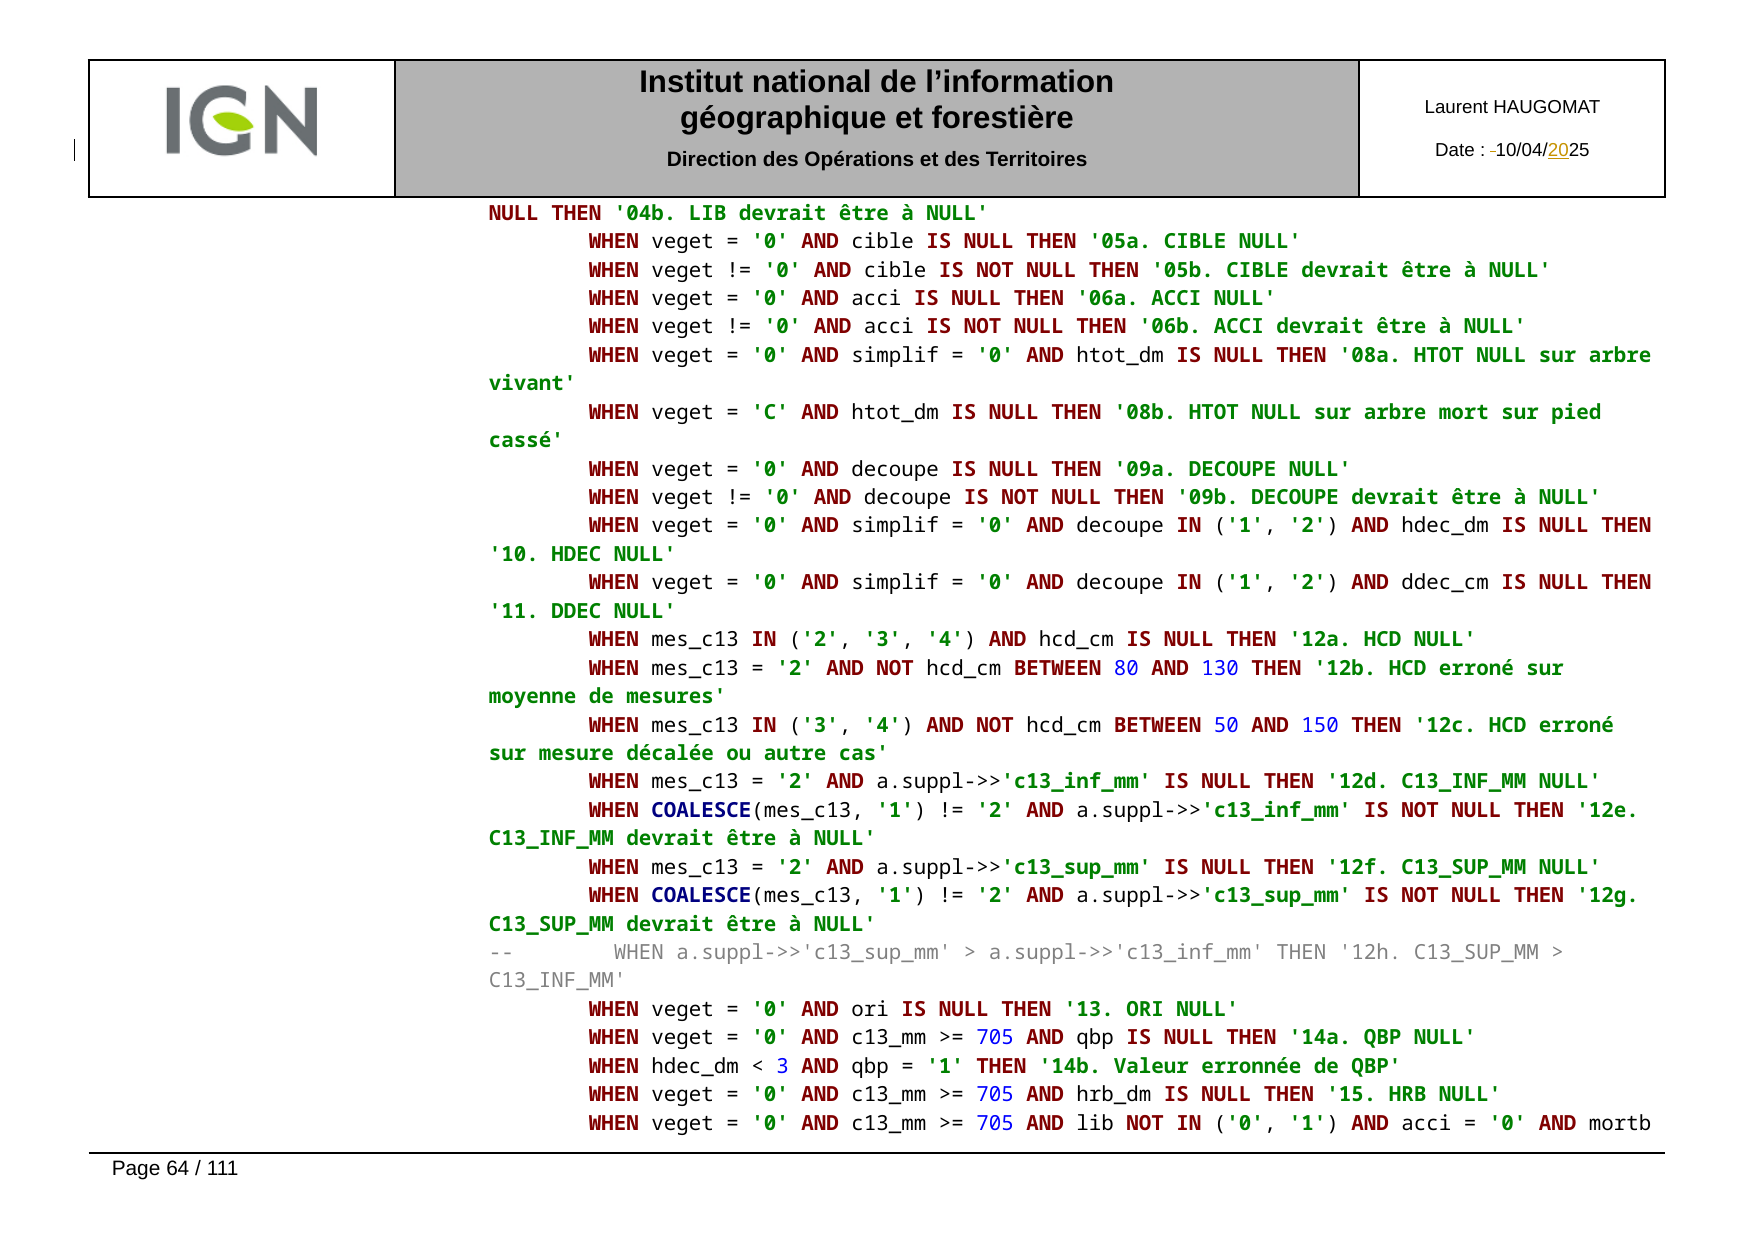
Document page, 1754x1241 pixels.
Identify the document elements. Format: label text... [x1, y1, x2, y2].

table_cell NULL THEN '04b. LIB devrait être à NULL' WHEN veget = '0' AND cible IS NULL THEN '05a. CIBLE NULL' WHEN veget != '0' AND cible IS NOT NULL THEN '05b. CIBLE devrait être à NULL' WHEN veget = '0' AND acci IS NULL THEN '06a. ACCI NULL' WHEN veget != '0' AND acci IS NOT NULL THEN '06b. ACCI devrait être à NULL' WHEN veget = '0' AND simplif = '0' AND htot_dm IS NULL THEN '08a. HTOT NULL sur arbre vivant' WHEN veget = 'C' AND htot_dm IS NULL THEN '08b. HTOT NULL sur arbre mort sur pied cassé' WHEN veget = '0' AND decoupe IS NULL THEN '09a. DECOUPE NULL' WHEN veget != '0' AND decoupe IS NOT NULL THEN '09b. DECOUPE devrait être à NULL' WHEN veget = '0' AND simplif = '0' AND decoupe IN ('1', '2') AND hdec_dm IS NULL THEN '10. HDEC NULL' WHEN veget = '0' AND simplif = '0' AND decoupe IN ('1', '2') AND ddec_cm IS NULL THEN '11. DDEC NULL' WHEN mes_c13 IN ('2', '3', '4') AND hcd_cm IS NULL THEN '12a. HCD NULL' WHEN mes_c13 = '2' AND NOT hcd_cm BETWEEN 80 AND 130 THEN '12b. HCD erroné sur moyenne de mesures' WHEN mes_c13 IN ('3', '4') AND NOT hcd_cm BETWEEN 50 AND 150 THEN '12c. HCD erroné sur mesure décalée ou autre cas' WHEN mes_c13 = '2' AND a.suppl->>'c13_inf_mm' IS NULL THEN '12d. C13_INF_MM NULL' WHEN COALESCE(mes_c13, '1') != '2' AND a.suppl->>'c13_inf_mm' IS NOT NULL THEN '12e. C13_INF_MM devrait être à NULL' WHEN mes_c13 = '2' AND a.suppl->>'c13_sup_mm' IS NULL THEN '12f. C13_SUP_MM NULL' WHEN COALESCE(mes_c13, '1') != '2' AND a.suppl->>'c13_sup_mm' IS NOT NULL THEN '12g. C13_SUP_MM devrait être à NULL' -- WHEN a.suppl->>'c13_sup_mm' > a.suppl->>'c13_inf_mm' THEN '12h. C13_SUP_MM > C13_INF_MM' WHEN veget = '0' AND ori IS NULL THEN '13. ORI NULL' WHEN veget = '0' AND c13_mm >= 705 AND qbp IS NULL THEN '14a. QBP NULL' WHEN hdec_dm < 3 AND qbp = '1' THEN '14b. Valeur erronnée de QBP' WHEN veget = '0' AND c13_mm >= 705 AND hrb_dm IS NULL THEN '15. HRB NULL' WHEN veget = '0' AND c13_mm >= 705 AND lib NOT IN ('0', '1') AND acci = '0' AND mortb [483, 198, 1665, 1142]
picture [141, 62, 343, 180]
table_cell [89, 198, 483, 1142]
